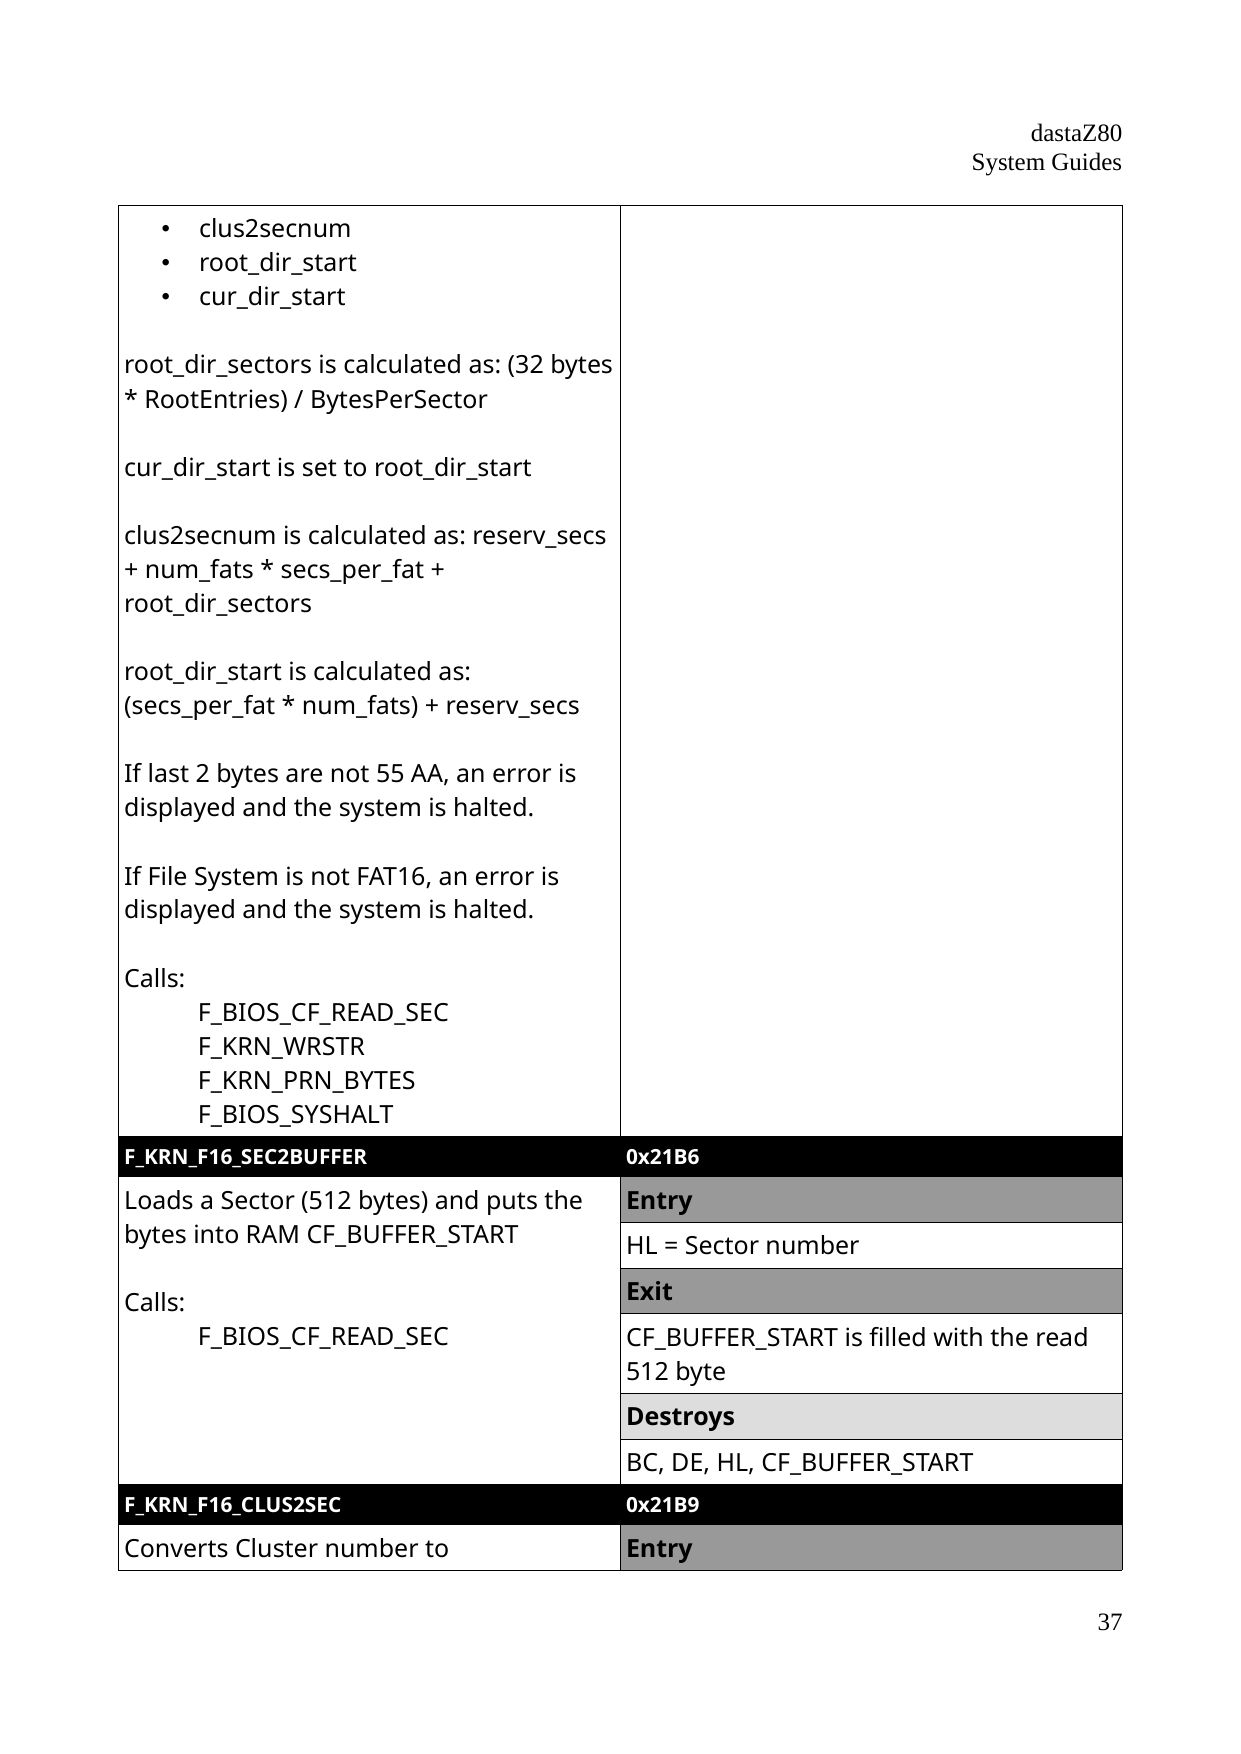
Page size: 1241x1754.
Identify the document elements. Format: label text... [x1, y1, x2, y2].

table_cell CF_BUFFER_START is filled with the read 512 byte [621, 1314, 1122, 1393]
table_header 0x21B9 [621, 1485, 1122, 1524]
table_header 0x21B6 [621, 1137, 1122, 1176]
table_cell Entry [621, 1525, 1122, 1570]
table_cell Entry [621, 1177, 1122, 1222]
table_header F_KRN_F16_SEC2BUFFER [119, 1137, 620, 1176]
table_cell Loads a Sector (512 bytes) and puts the bytes into RAM CF_BUFFER_START Calls: F_BIOS_CF_READ_SEC [119, 1177, 620, 1484]
table_cell Reads the Boot Sector at sector 0. Prints on screen the OEM ID, Volume Label and File System. Stores in System Variables the values: secs_per_clus reserv_secs num_fats root_dir_sectors secs_per_fat clus2secnum root_dir_start cur_dir_start root_dir_sectors is calculated as: (32 bytes * RootEntries) / BytesPerSector cur_dir_start is set to root_dir_start clus2secnum is calculated as: reserv_secs + num_fats * secs_per_fat + root_dir_sectors root_dir_start is calculated as: (secs_per_fat * num_fats) + reserv_secs If last 2 bytes are not 55 AA, an error is displayed and the system is halted. If File System is not FAT16, an error is displayed and the system is halted. Calls: F_BIOS_CF_READ_SEC F_KRN_WRSTR F_KRN_PRN_BYTES F_BIOS_SYSHALT [119, 206, 620, 1136]
table_cell [621, 206, 1122, 1136]
table_cell Destroys [621, 1394, 1122, 1439]
table_cell HL = Sector number [621, 1223, 1122, 1268]
table_header F_KRN_F16_CLUS2SEC [119, 1485, 620, 1524]
table_cell BC, DE, HL, CF_BUFFER_START [621, 1440, 1122, 1484]
table_cell Converts Cluster number to [119, 1525, 620, 1570]
table_cell Exit [621, 1269, 1122, 1313]
